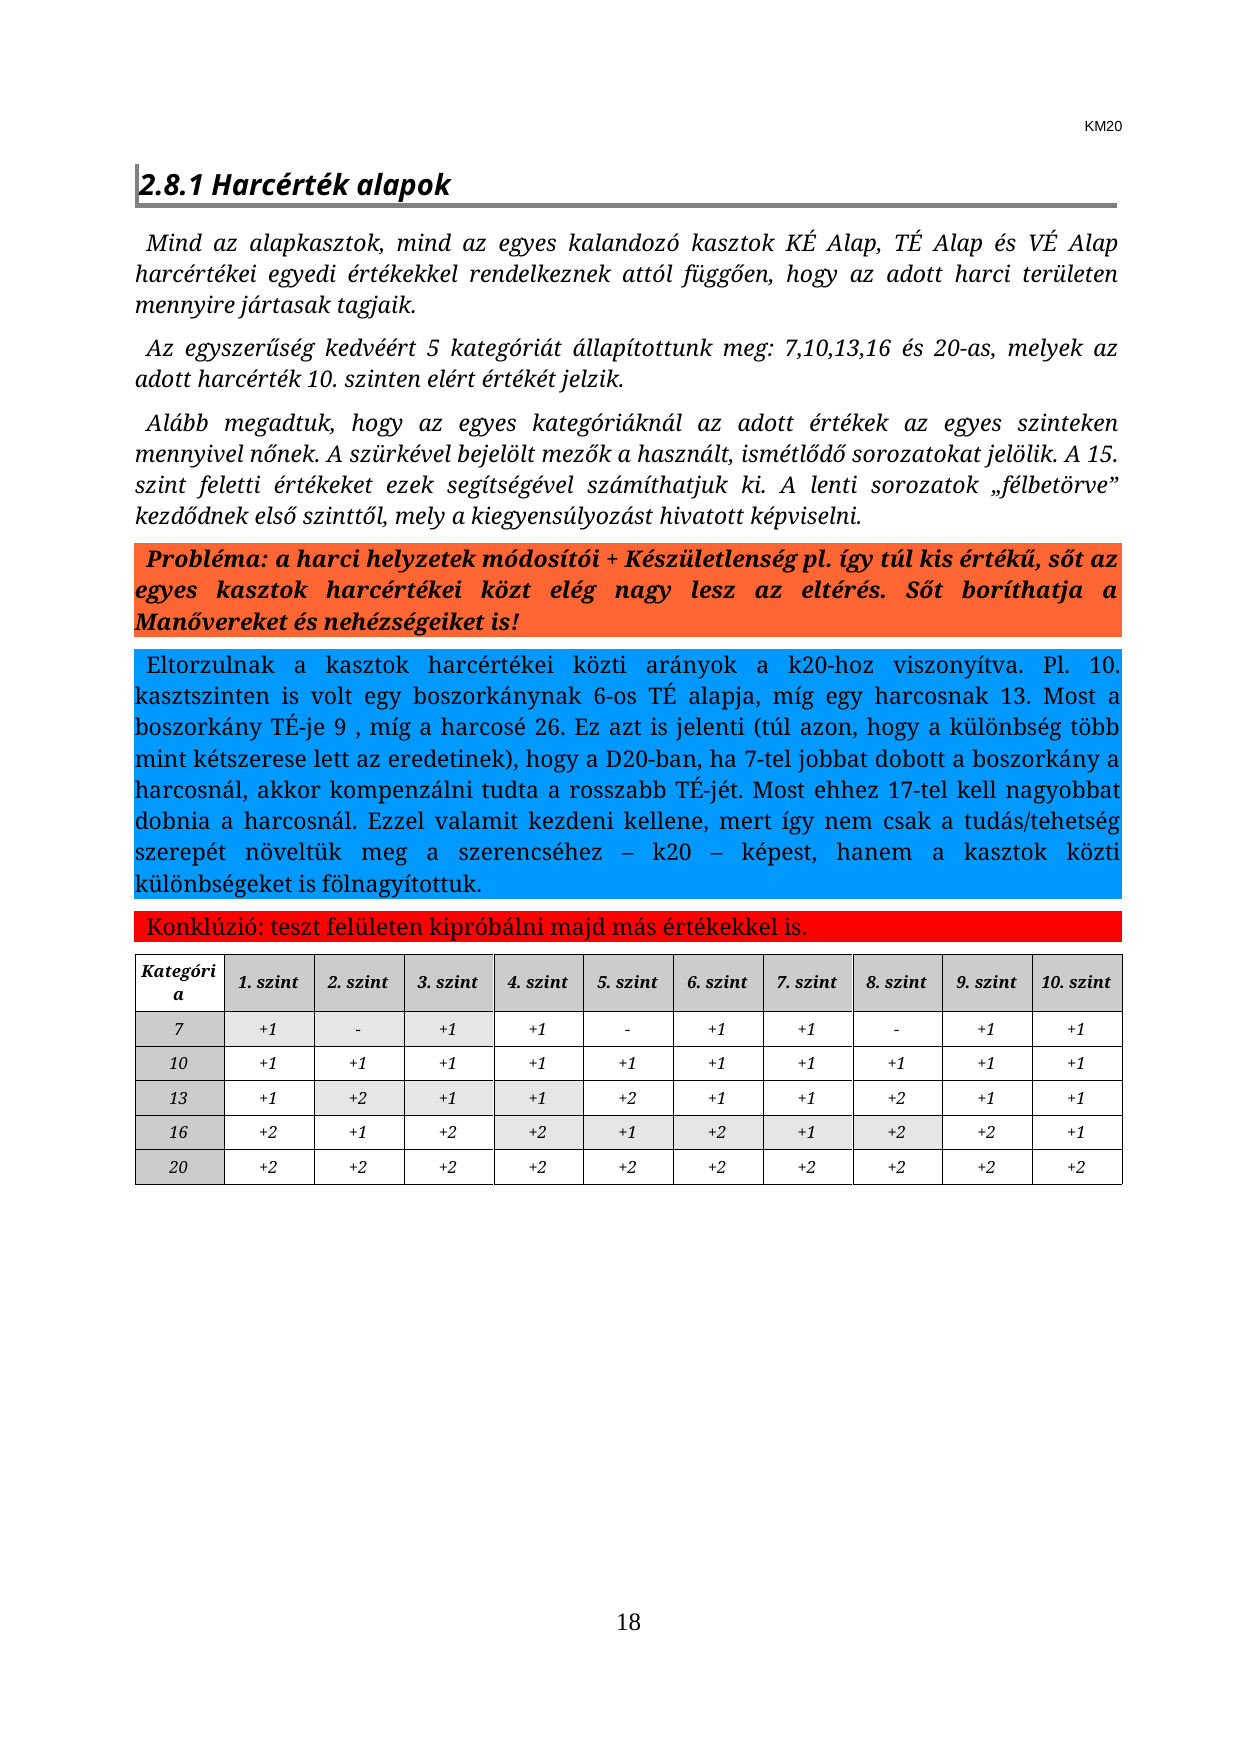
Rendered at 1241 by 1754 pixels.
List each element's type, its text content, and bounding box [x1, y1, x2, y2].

table_header 8. szint [854, 955, 942, 1011]
table_cell +1 [1033, 1116, 1122, 1149]
table_cell +2 [225, 1116, 314, 1149]
table_cell +1 [495, 1047, 583, 1080]
table_cell +2 [943, 1116, 1032, 1149]
table_cell +1 [1033, 1012, 1122, 1046]
table_header 10. szint [1033, 955, 1122, 1011]
table_cell +1 [674, 1047, 763, 1080]
subtitle Harcérték alapok [139, 164, 1122, 204]
table_cell 16 [136, 1116, 224, 1149]
table_cell +1 [225, 1012, 314, 1046]
table_header 9. szint [943, 955, 1032, 1011]
table_cell +1 [943, 1081, 1032, 1115]
table_header 5. szint [584, 955, 673, 1011]
table_cell +2 [405, 1150, 493, 1184]
table_cell +1 [943, 1012, 1032, 1046]
table_cell +1 [315, 1116, 404, 1149]
table_header 2. szint [315, 955, 404, 1011]
table_cell +1 [674, 1081, 763, 1115]
table_cell +1 [1033, 1081, 1122, 1115]
table_cell +1 [315, 1047, 404, 1080]
table_cell +1 [405, 1047, 493, 1080]
table_header Kategória [136, 955, 224, 1011]
table_cell 13 [136, 1081, 224, 1115]
table_cell 10 [136, 1047, 224, 1080]
table_cell +2 [854, 1081, 942, 1115]
table_cell +2 [584, 1081, 673, 1115]
table_cell +1 [674, 1012, 763, 1046]
table_cell 7 [136, 1012, 224, 1046]
table_cell +2 [584, 1150, 673, 1184]
text Konklúzió: teszt felületen kipróbálni majd más értékekkel is. [134, 911, 1122, 942]
table_header 6. szint [674, 955, 763, 1011]
text Mind az alapkasztok, mind az egyes kalandozó kasztok KÉ Alap, TÉ Alap és VÉ Alap harcértékei egyedi értékekkel rendelkeznek attól függően, hogy az adott harci területen mennyire jártasak tagjaik. [134, 227, 1122, 320]
table_cell +2 [495, 1150, 583, 1184]
table_cell +2 [674, 1116, 763, 1149]
table_cell +1 [584, 1047, 673, 1080]
text Eltorzulnak a kasztok harcértékei közti arányok a k20-hoz viszonyítva. Pl. 10. kasztszinten is volt egy boszorkánynak 6-os TÉ alapja, míg egy harcosnak 13. Most a boszorkány TÉ-je 9 , míg a harcosé 26. Ez azt is jelenti (túl azon, hogy a különbség több mint kétszerese lett az eredetinek), hogy a D20-ban, ha 7-tel jobbat dobott a boszorkány a harcosnál, akkor kompenzálni tudta a rosszabb TÉ-jét. Most ehhez 17-tel kell nagyobbat dobnia a harcosnál. Ezzel valamit kezdeni kellene, mert így nem csak a tudás/tehetség szerepét növeltük meg a szerencséhez – k20 – képest, hanem a kasztok közti különbségeket is fölnagyítottuk. [134, 649, 1122, 899]
table_cell +2 [1033, 1150, 1122, 1184]
table_cell +1 [405, 1081, 493, 1115]
table_header 4. szint [495, 955, 583, 1011]
table_cell +2 [674, 1150, 763, 1184]
table_cell +1 [943, 1047, 1032, 1080]
table_cell +2 [764, 1150, 852, 1184]
table_cell +2 [943, 1150, 1032, 1184]
table_header 7. szint [764, 955, 852, 1011]
table_cell - [315, 1012, 404, 1046]
table_cell +2 [854, 1116, 942, 1149]
table_header 3. szint [405, 955, 493, 1011]
text Alább megadtuk, hogy az egyes kategóriáknál az adott értékek az egyes szinteken mennyivel nőnek. A szürkével bejelölt mezők a használt, ismétlődő sorozatokat jelölik. A 15. szint feletti értékeket ezek segítségével számíthatjuk ki. A lenti sorozatok „félbetörve” kezdődnek első szinttől, mely a kiegyensúlyozást hivatott képviselni. [134, 406, 1122, 531]
table_cell 20 [136, 1150, 224, 1184]
table_cell +2 [225, 1150, 314, 1184]
table_cell +1 [225, 1047, 314, 1080]
table_cell - [854, 1012, 942, 1046]
table_cell +1 [854, 1047, 942, 1080]
table_cell +1 [495, 1012, 583, 1046]
table_cell +2 [405, 1116, 493, 1149]
table_header 1. szint [225, 955, 314, 1011]
table_cell +1 [764, 1116, 852, 1149]
table_cell +1 [764, 1047, 852, 1080]
table_cell +1 [1033, 1047, 1122, 1080]
table_cell +2 [315, 1081, 404, 1115]
table_cell +1 [764, 1012, 852, 1046]
table_cell +1 [405, 1012, 493, 1046]
text Az egyszerűség kedvéért 5 kategóriát állapítottunk meg: 7,10,13,16 és 20-as, melyek az adott harcérték 10. szinten elért értékét jelzik. [134, 332, 1122, 395]
table_cell +1 [495, 1081, 583, 1115]
table_cell +2 [495, 1116, 583, 1149]
table_cell +1 [225, 1081, 314, 1115]
table_cell +2 [315, 1150, 404, 1184]
text Probléma: a harci helyzetek módosítói + Készületlenség pl. így túl kis értékű, sőt az egyes kasztok harcértékei közt elég nagy lesz az eltérés. Sőt boríthatja a Manővereket és nehézségeiket is! [134, 543, 1122, 637]
table_cell +1 [584, 1116, 673, 1149]
table_cell - [584, 1012, 673, 1046]
table_cell +2 [854, 1150, 942, 1184]
table_cell +1 [764, 1081, 852, 1115]
